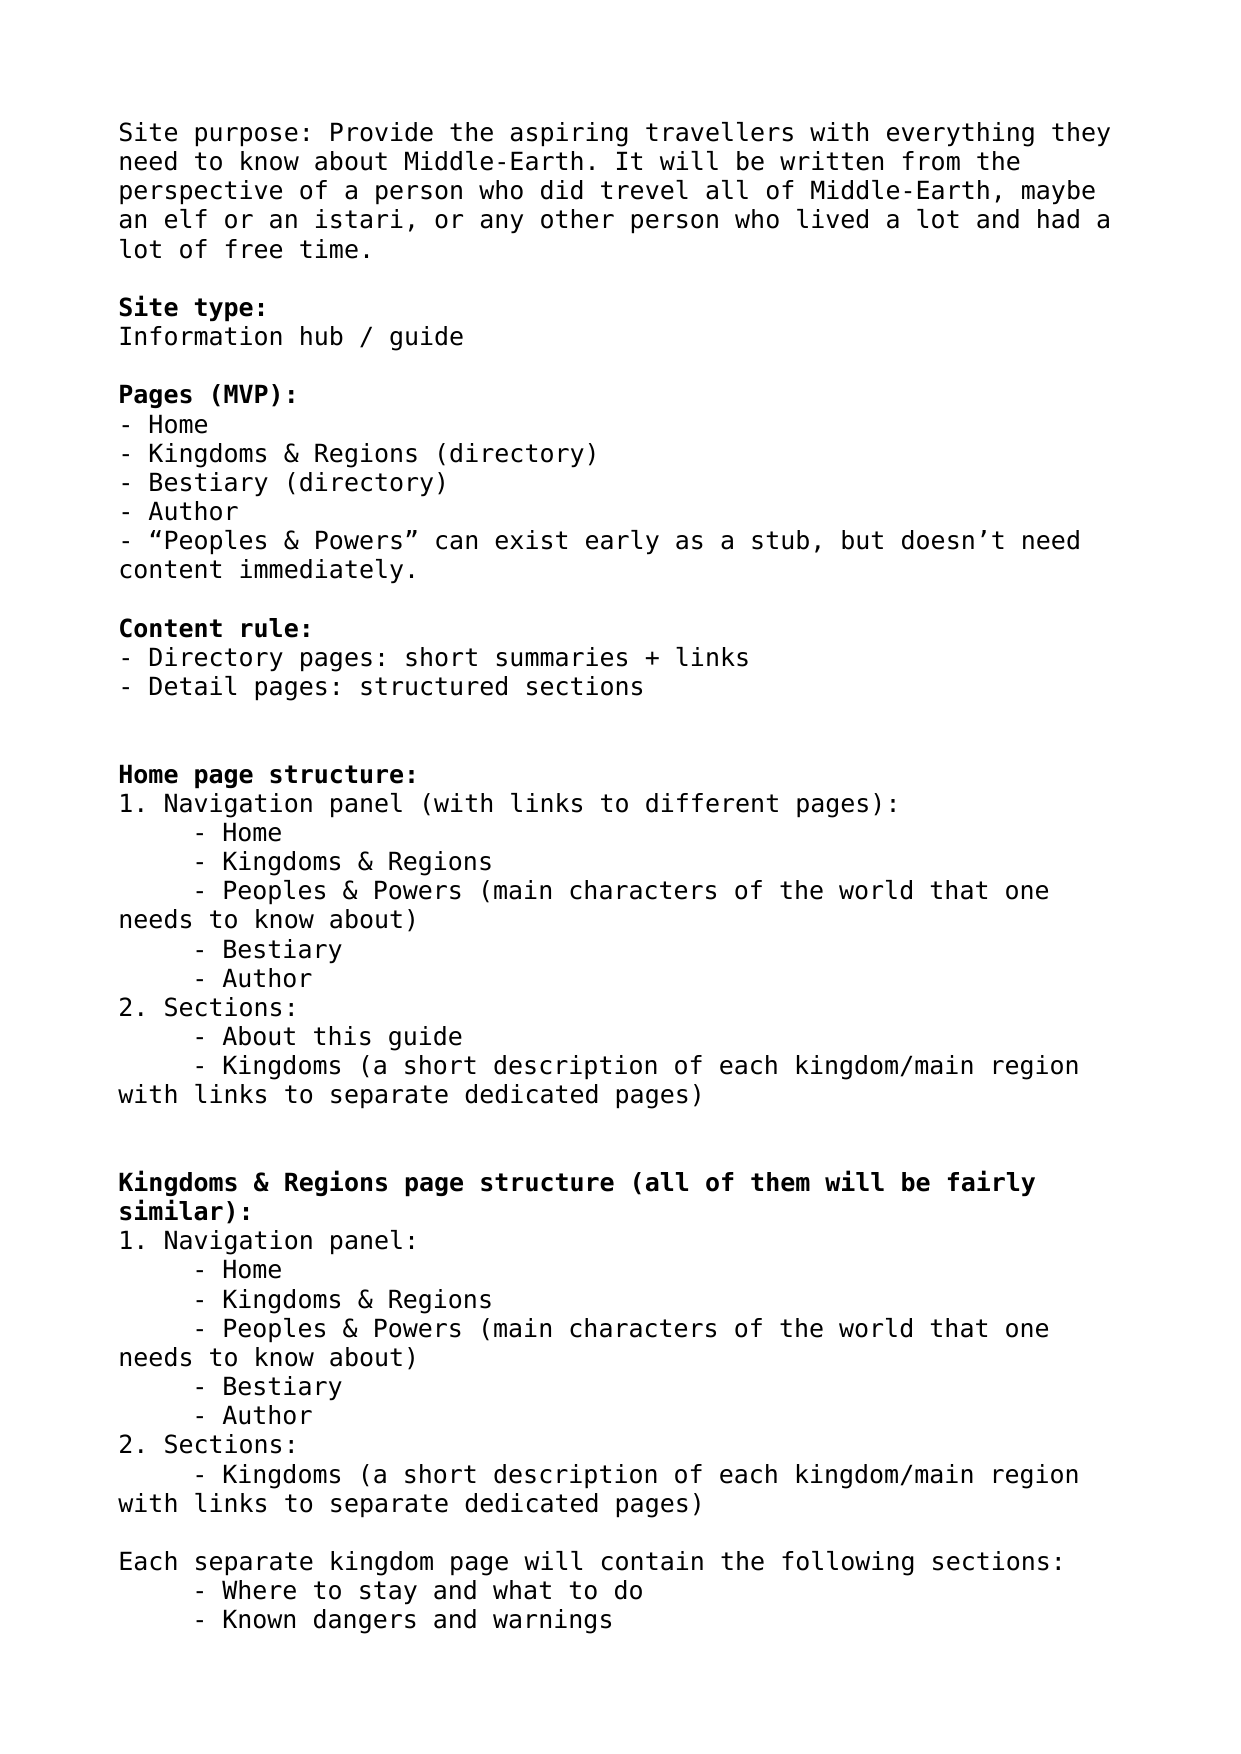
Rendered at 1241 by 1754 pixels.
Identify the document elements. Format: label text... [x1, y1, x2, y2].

text - “Peoples & Powers” can exist early as a stub, but doesn’t need content immediately. [118, 526, 1122, 585]
text - Author [118, 497, 1122, 526]
text 2. Sections: [118, 993, 1122, 1022]
text - Kingdoms & Regions (directory) [118, 439, 1122, 468]
text Information hub / guide [118, 322, 1122, 351]
text - Kingdoms (a short description of each kingdom/main region with links to separate dedicated pages) Each separate kingdom page will contain the following sections: [118, 1460, 1122, 1576]
text 2. Sections: [118, 1431, 1122, 1460]
text - Kingdoms & Regions [118, 1285, 1122, 1314]
text - Detail pages: structured sections [118, 672, 1122, 701]
text - Where to stay and what to do [118, 1576, 1122, 1606]
text - Home [118, 818, 1122, 847]
text - Bestiary (directory) [118, 468, 1122, 497]
text - Kingdoms & Regions [118, 847, 1122, 876]
text - Home [118, 1256, 1122, 1285]
text Site purpose: Provide the aspiring travellers with everything they need to know about Middle-Earth. It will be written from the perspective of a person who did trevel all of Middle-Earth, maybe an elf or an istari, or any other person who lived a lot and had a lot of free time. [118, 118, 1122, 264]
text - Home [118, 410, 1122, 439]
text - Peoples & Powers (main characters of the world that one needs to know about) [118, 876, 1122, 935]
text 1. Navigation panel: [118, 1226, 1122, 1256]
text - Peoples & Powers (main characters of the world that one needs to know about) [118, 1314, 1122, 1372]
text Home page structure: [118, 760, 1122, 789]
text - Bestiary [118, 1372, 1122, 1401]
text - Bestiary [118, 935, 1122, 964]
text 1. Navigation panel (with links to different pages): [118, 789, 1122, 818]
text - Author [118, 1401, 1122, 1431]
text Content rule: [118, 614, 1122, 643]
text - About this guide [118, 1022, 1122, 1051]
text Pages (MVP): [118, 381, 1122, 410]
text - Directory pages: short summaries + links [118, 643, 1122, 672]
text Site type: [118, 293, 1122, 322]
text - Author [118, 964, 1122, 993]
text - Known dangers and warnings [118, 1606, 1122, 1635]
text Kingdoms & Regions page structure (all of them will be fairly similar): [118, 1168, 1122, 1226]
text - Kingdoms (a short description of each kingdom/main region with links to separate dedicated pages) [118, 1051, 1122, 1110]
